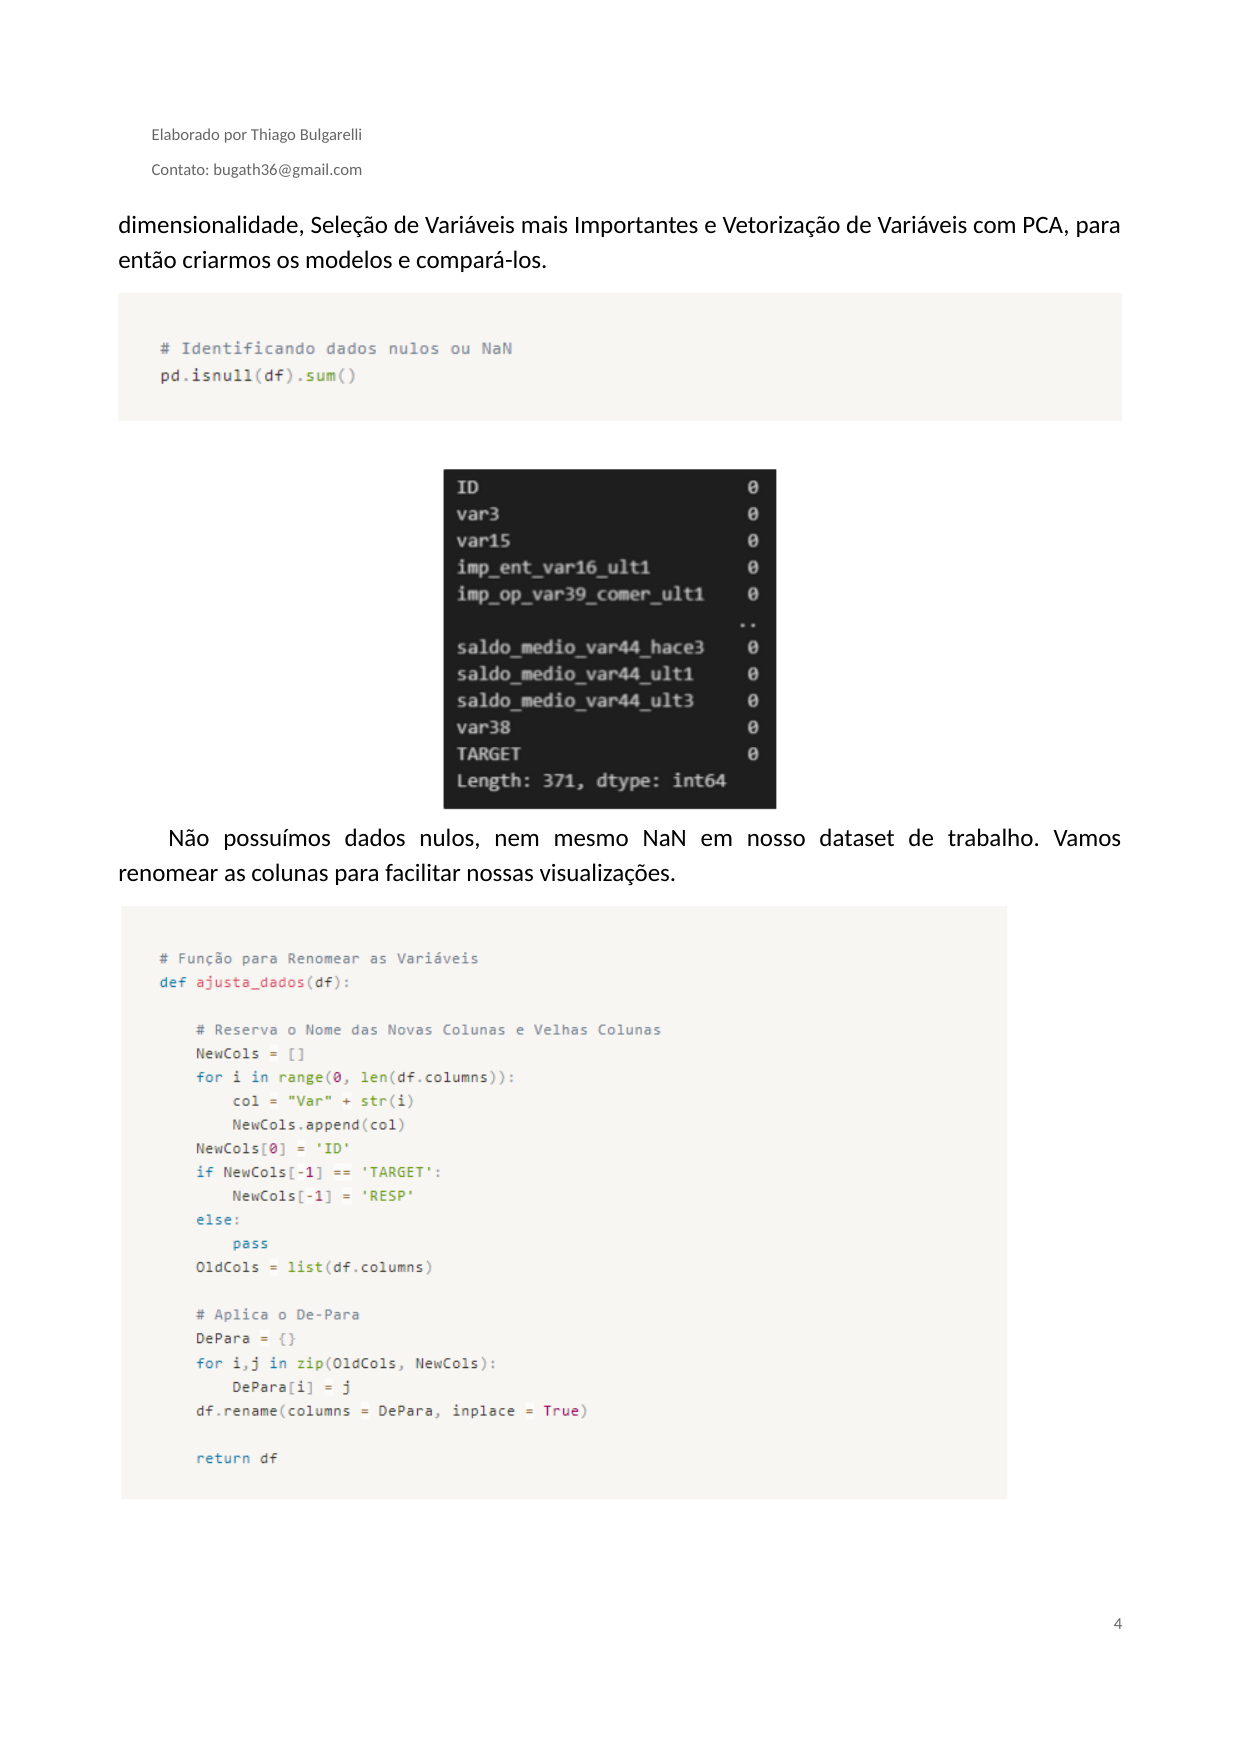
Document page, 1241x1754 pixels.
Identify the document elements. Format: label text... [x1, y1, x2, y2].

picture [441, 469, 777, 812]
picture [121, 906, 1008, 1499]
text Não possuímos dados nulos, nem mesmo NaN em nosso dataset de trabalho. Vamos renomear as colunas para facilitar nossas visualizações. [118, 822, 1122, 888]
picture [118, 293, 1123, 421]
text dimensionalidade, Seleção de Variáveis mais Importantes e Vetorização de Variáveis com PCA, para então criarmos os modelos e compará-los. [118, 209, 1122, 274]
